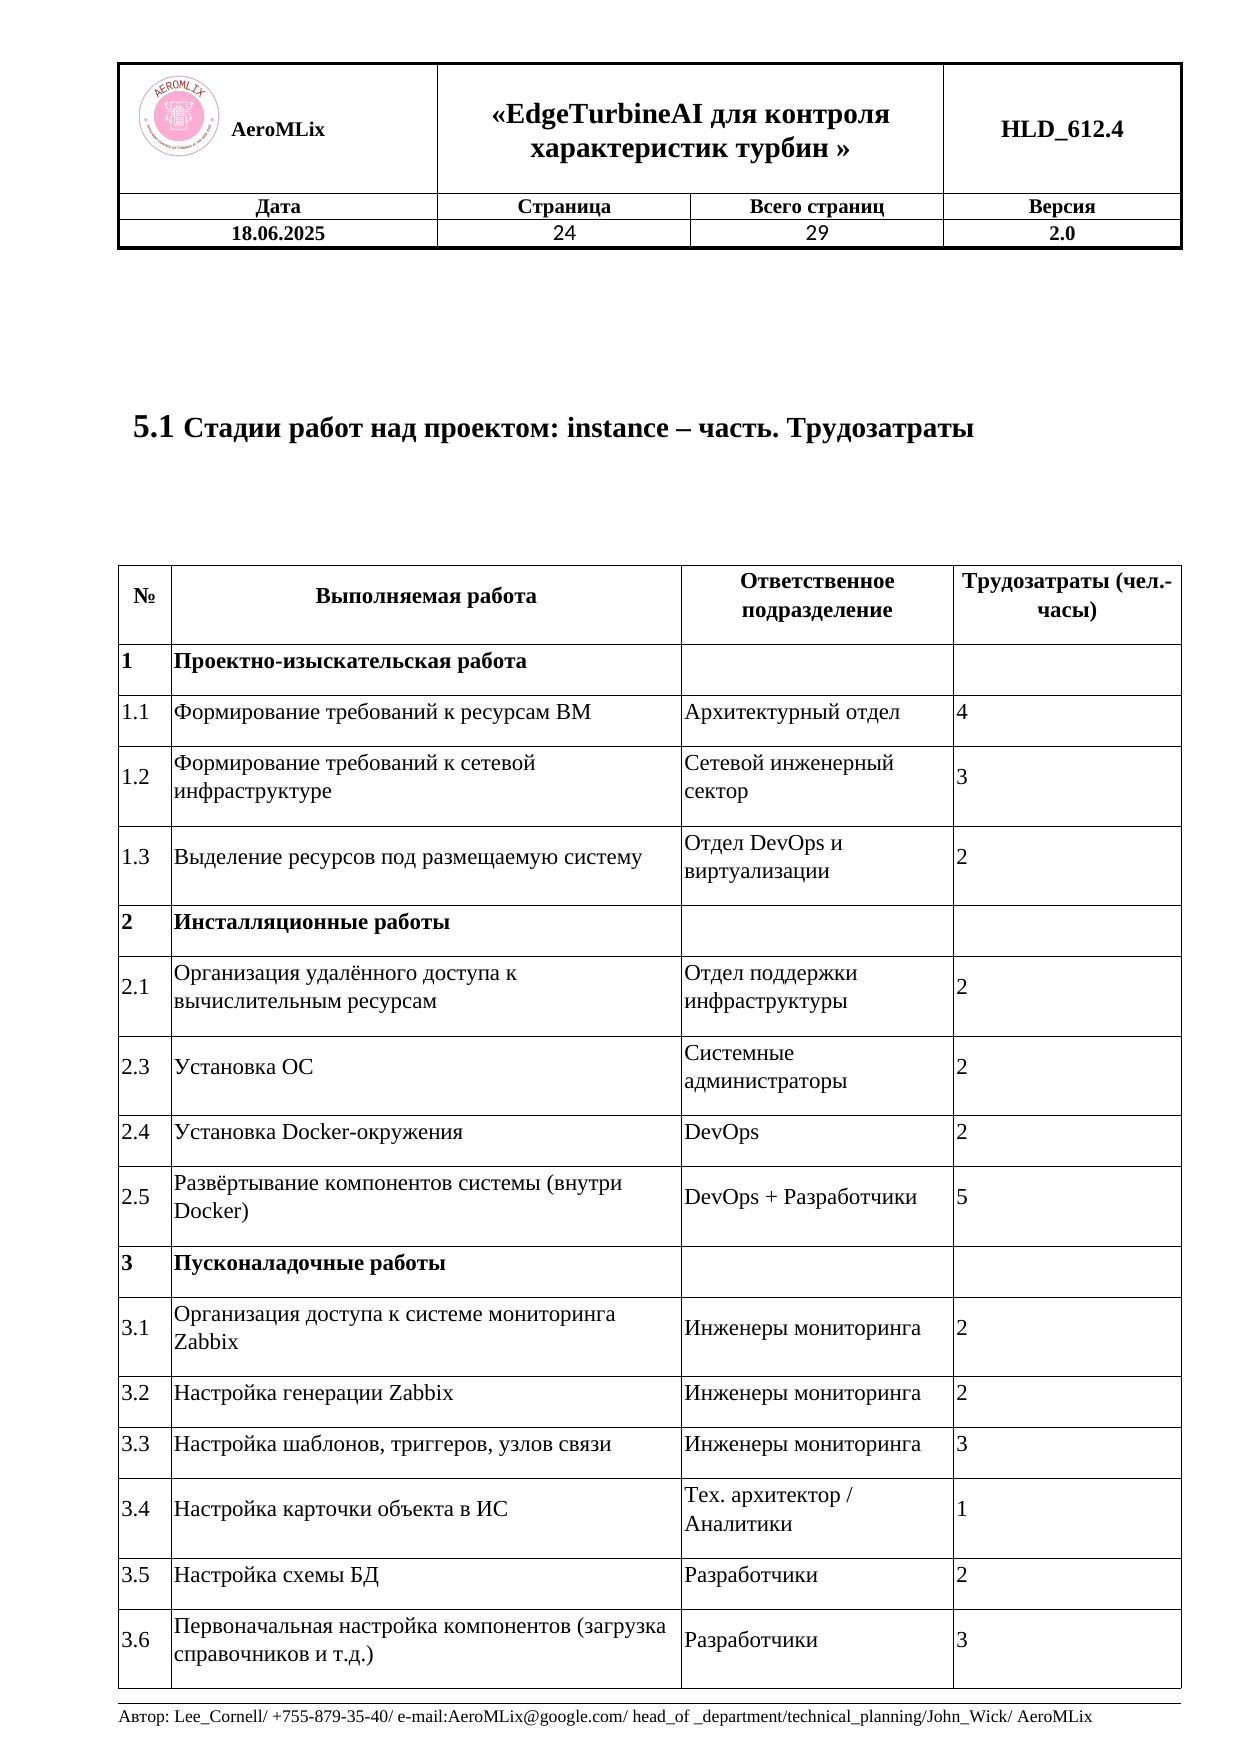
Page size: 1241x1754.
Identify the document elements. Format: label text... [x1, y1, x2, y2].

table_cell DevOps [682, 1116, 953, 1166]
table_cell Разработчики [682, 1610, 953, 1688]
table_cell [954, 645, 1181, 695]
table_cell Архитектурный отдел [682, 696, 953, 746]
table_cell Установка Docker-окружения [172, 1116, 681, 1166]
table_cell 3.6 [119, 1610, 171, 1688]
table_cell 3.4 [119, 1479, 171, 1558]
table_cell 1 [954, 1479, 1181, 1558]
table_cell Установка ОС [172, 1037, 681, 1115]
table_cell Отдел поддержки инфраструктуры [682, 957, 953, 1036]
table_cell Выделение ресурсов под размещаемую систему [172, 827, 681, 905]
table_cell 2.5 [119, 1167, 171, 1246]
table_cell 1.3 [119, 827, 171, 905]
table_cell Сетевой инженерный сектор [682, 747, 953, 826]
table_cell 2 [954, 1298, 1181, 1376]
table_cell DevOps + Разработчики [682, 1167, 953, 1246]
table_cell Пусконаладочные работы [172, 1247, 681, 1297]
table_cell Первоначальная настройка компонентов (загрузка справочников и т.д.) [172, 1610, 681, 1688]
table_cell 2 [954, 1559, 1181, 1609]
table_cell 2 [954, 827, 1181, 905]
table_cell 2 [954, 1116, 1181, 1166]
table_cell 2 [954, 957, 1181, 1036]
table_cell 3.3 [119, 1428, 171, 1478]
table_cell Развёртывание компонентов системы (внутри Docker) [172, 1167, 681, 1246]
table_cell 3 [119, 1247, 171, 1297]
table_cell 3.1 [119, 1298, 171, 1376]
table_cell Инженеры мониторинга [682, 1428, 953, 1478]
table_cell Настройка карточки объекта в ИС [172, 1479, 681, 1558]
table_header Выполняемая работа [172, 566, 681, 644]
table_cell Разработчики [682, 1559, 953, 1609]
table_cell 2.1 [119, 957, 171, 1036]
table_cell Формирование требований к сетевой инфраструктуре [172, 747, 681, 826]
table_cell Системные администраторы [682, 1037, 953, 1115]
table_cell Организация удалённого доступа к вычислительным ресурсам [172, 957, 681, 1036]
table_cell 1.2 [119, 747, 171, 826]
table_cell [954, 1247, 1181, 1297]
picture [138, 75, 220, 157]
table_cell 2.3 [119, 1037, 171, 1115]
table_header Ответственное подразделение [682, 566, 953, 644]
table_cell Проектно-изыскательская работа [172, 645, 681, 695]
table_cell 3.2 [119, 1377, 171, 1427]
table_cell 4 [954, 696, 1181, 746]
table_cell Организация доступа к системе мониторинга Zabbix [172, 1298, 681, 1376]
table_cell Тех. архитектор / Аналитики [682, 1479, 953, 1558]
table_cell Отдел DevOps и виртуализации [682, 827, 953, 905]
table_cell 2 [119, 906, 171, 956]
table_cell 3.5 [119, 1559, 171, 1609]
table_header Трудозатраты (чел.-часы) [954, 566, 1181, 644]
table_cell [682, 645, 953, 695]
table_cell 3 [954, 1610, 1181, 1688]
table_cell Инсталляционные работы [172, 906, 681, 956]
table_cell 1 [119, 645, 171, 695]
table_cell 2 [954, 1037, 1181, 1115]
table_cell [682, 906, 953, 956]
table_cell 1.1 [119, 696, 171, 746]
table_cell 3 [954, 1428, 1181, 1478]
table_cell 2 [954, 1377, 1181, 1427]
table_cell 2.4 [119, 1116, 171, 1166]
table_cell Инженеры мониторинга [682, 1377, 953, 1427]
table_cell [682, 1247, 953, 1297]
subtitle Стадии работ над проектом: instance – часть. Трудозатраты [133, 406, 1181, 444]
table_cell 5 [954, 1167, 1181, 1246]
table_cell Формирование требований к ресурсам ВМ [172, 696, 681, 746]
table_cell Инженеры мониторинга [682, 1298, 953, 1376]
table_cell 3 [954, 747, 1181, 826]
table_cell Настройка шаблонов, триггеров, узлов связи [172, 1428, 681, 1478]
table_header № [119, 566, 171, 644]
table_cell [954, 906, 1181, 956]
table_cell Настройка генерации Zabbix [172, 1377, 681, 1427]
table_cell Настройка схемы БД [172, 1559, 681, 1609]
